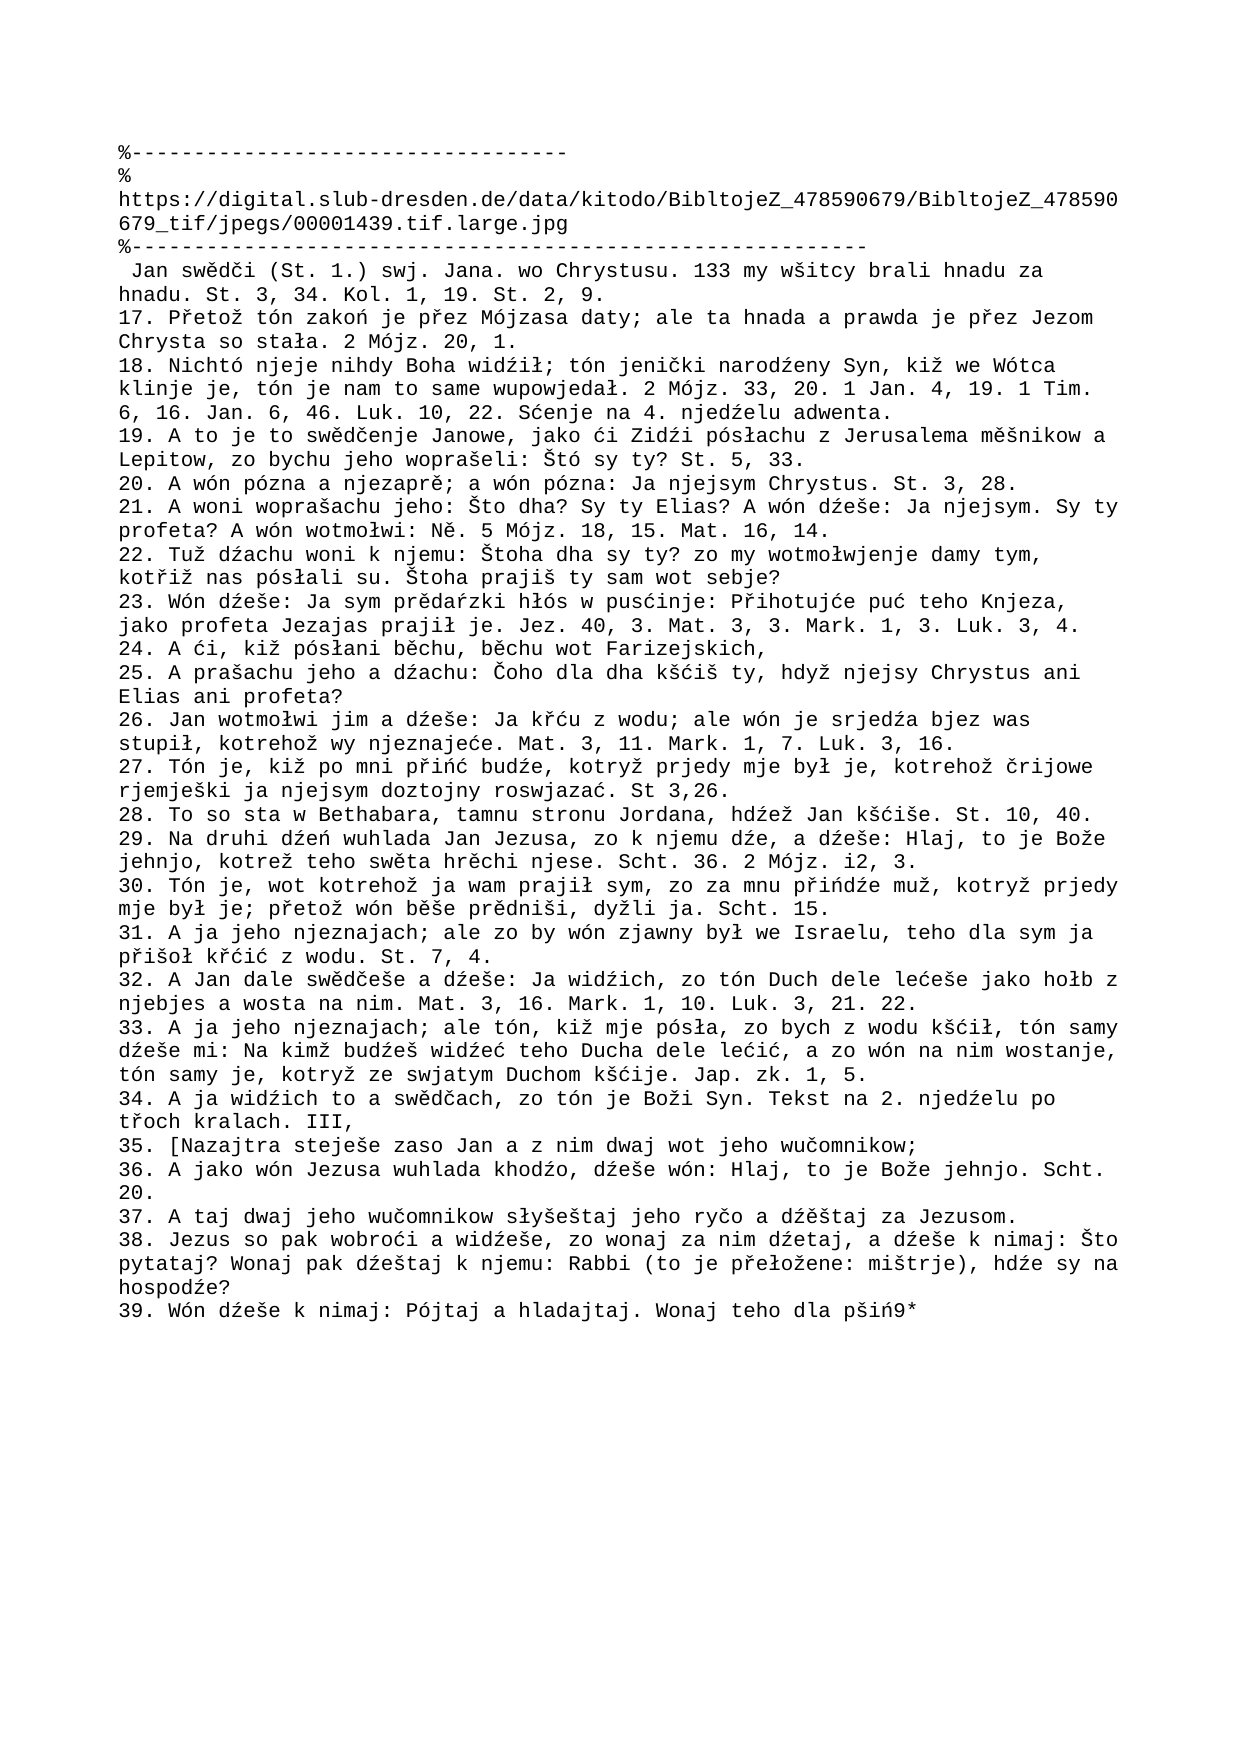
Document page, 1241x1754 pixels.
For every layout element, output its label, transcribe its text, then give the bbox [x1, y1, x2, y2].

text 34. A ja widźich to a swědčach, zo tón je Boži Syn. Tekst na 2. njedźelu po třoch kralach. III, [118, 1088, 1122, 1135]
text %----------------------------------- [118, 142, 1122, 165]
text 23. Wón dźeše: Ja sym prědaŕzki hłós w pusćinje: Přihotujće puć teho Knjeza, jako profeta Jezajas prajił je. Jez. 40, 3. Mat. 3, 3. Mark. 1, 3. Luk. 3, 4. [118, 591, 1122, 638]
text 39. Wón dźeše k nimaj: Pójtaj a hladajtaj. Wonaj teho dla pšiń9* [118, 1300, 1122, 1324]
text 37. A taj dwaj jeho wučomnikow słyšeštaj jeho ryčo a dźěštaj za Jezusom. [118, 1206, 1122, 1229]
text 38. Jezus so pak wobroći a widźeše, zo wonaj za nim dźetaj, a dźeše k nimaj: Što pytataj? Wonaj pak dźeštaj k njemu: Rabbi (to je přełožene: mištrje), hdźe sy na hospodźe? [118, 1229, 1122, 1300]
text %----------------------------------------------------------- [118, 236, 1122, 260]
text 36. A jako wón Jezusa wuhlada khodźo, dźeše wón: Hlaj, to je Bože jehnjo. Scht. 20. [118, 1158, 1122, 1206]
text 28. To so sta w Bethabara, tamnu stronu Jordana, hdźež Jan kšćiše. St. 10, 40. [118, 804, 1122, 827]
text 32. A Jan dale swědčeše a dźeše: Ja widźich, zo tón Duch dele lećeše jako hołb z njebjes a wosta na nim. Mat. 3, 16. Mark. 1, 10. Luk. 3, 21. 22. [118, 969, 1122, 1017]
text 21. A woni woprašachu jeho: Što dha? Sy ty Elias? A wón dźeše: Ja njejsym. Sy ty profeta? A wón wotmołwi: Ně. 5 Mójz. 18, 15. Mat. 16, 14. [118, 496, 1122, 544]
text 18. Nichtó njeje nihdy Boha widźił; tón jenički narodźeny Syn, kiž we Wótca klinje je, tón je nam to same wupowjedał. 2 Mójz. 33, 20. 1 Jan. 4, 19. 1 Tim. 6, 16. Jan. 6, 46. Luk. 10, 22. Sćenje na 4. njedźelu adwenta. [118, 354, 1122, 426]
text 20. A wón pózna a njezaprě; a wón pózna: Ja njejsym Chrystus. St. 3, 28. [118, 473, 1122, 496]
text 31. A ja jeho njeznajach; ale zo by wón zjawny był we Israelu, teho dla sym ja přišoł křćić z wodu. St. 7, 4. [118, 922, 1122, 969]
text 33. A ja jeho njeznajach; ale tón, kiž mje pósła, zo bych z wodu kšćił, tón samy dźeše mi: Na kimž budźeš widźeć teho Ducha dele lećić, a zo wón na nim wostanje, tón samy je, kotryž ze swjatym Duchom kšćije. Jap. zk. 1, 5. [118, 1017, 1122, 1088]
text 30. Tón je, wot kotrehož ja wam prajił sym, zo za mnu přińdźe muž, kotryž prjedy mje był je; přetož wón běše prědniši, dyžli ja. Scht. 15. [118, 875, 1122, 922]
text 24. A ći, kiž pósłani běchu, běchu wot Farizejskich, [118, 638, 1122, 662]
text 27. Tón je, kiž po mni přińć budźe, kotryž prjedy mje był je, kotrehož črijowe rjemješki ja njejsym doztojny roswjazać. St 3,26. [118, 757, 1122, 804]
text 25. A prašachu jeho a dźachu: Čoho dla dha kšćiš ty, hdyž njejsy Chrystus ani Elias ani profeta? [118, 662, 1122, 709]
text 17. Přetož tón zakoń je přez Mójzasa daty; ale ta hnada a prawda je přez Jezom Chrysta so stała. 2 Mójz. 20, 1. [118, 307, 1122, 354]
text 26. Jan wotmołwi jim a dźeše: Ja křću z wodu; ale wón je srjedźa bjez was stupił, kotrehož wy njeznajeće. Mat. 3, 11. Mark. 1, 7. Luk. 3, 16. [118, 709, 1122, 757]
text 29. Na druhi dźeń wuhlada Jan Jezusa, zo k njemu dźe, a dźeše: Hlaj, to je Bože jehnjo, kotrež teho swěta hrěchi njese. Scht. 36. 2 Mójz. i2, 3. [118, 827, 1122, 875]
text Jan swědči (St. 1.) swj. Jana. wo Chrystusu. 133 my wšitcy brali hnadu za hnadu. St. 3, 34. Kol. 1, 19. St. 2, 9. [118, 260, 1122, 307]
text 22. Tuž dźachu woni k njemu: Štoha dha sy ty? zo my wotmołwjenje damy tym, kotřiž nas pósłali su. Štoha prajiš ty sam wot sebje? [118, 544, 1122, 591]
text 19. A to je to swědčenje Janowe, jako ći Zidźi pósłachu z Jerusalema měšnikow a Lepitow, zo bychu jeho woprašeli: Štó sy ty? St. 5, 33. [118, 426, 1122, 473]
text 35. [Nazajtra steješe zaso Jan a z nim dwaj wot jeho wučomnikow; [118, 1135, 1122, 1158]
text % https://digital.slub-dresden.de/data/kitodo/BibltojeZ_478590679/BibltojeZ_478590679_tif/jpegs/00001439.tif.large.jpg [118, 165, 1122, 236]
